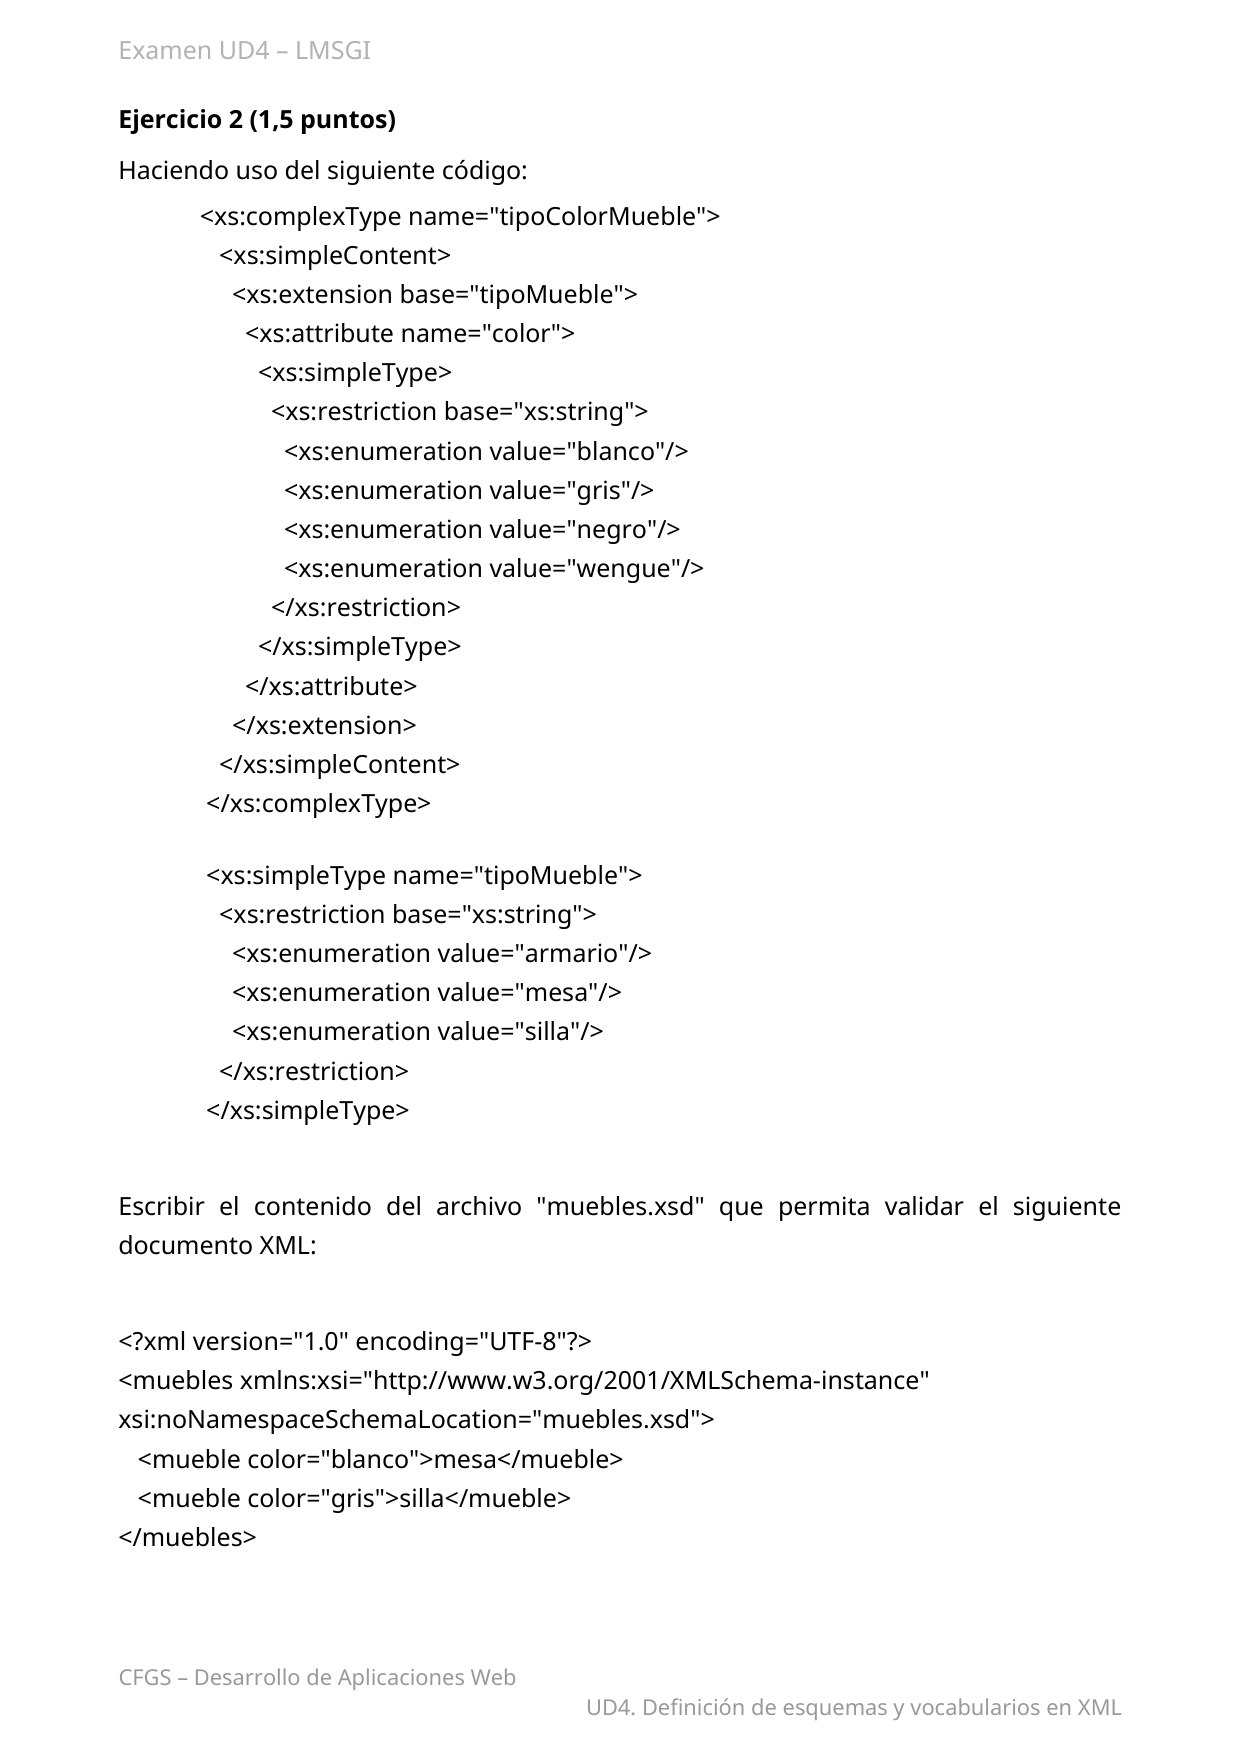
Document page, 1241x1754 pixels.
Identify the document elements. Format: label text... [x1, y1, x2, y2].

text <xs:extension base="tipoMueble"> [193, 276, 1122, 311]
text <xs:restriction base="xs:string"> [193, 897, 1122, 931]
text Escribir el contenido del archivo "muebles.xsd" que permita validar el siguiente documento XML: [118, 1188, 1122, 1262]
text </muebles> [118, 1520, 1122, 1554]
text Haciendo uso del siguiente código: [118, 153, 1122, 187]
text </xs:restriction> [193, 590, 1122, 624]
text Ejercicio 2 (1,5 puntos) [118, 102, 1122, 136]
text <xs:restriction base="xs:string"> [193, 394, 1122, 428]
text <?xml version="1.0" encoding="UTF-8"?> [118, 1324, 1122, 1358]
text <xs:enumeration value="silla"/> [193, 1014, 1122, 1048]
text <xs:simpleContent> [193, 237, 1122, 271]
text <mueble color="gris">silla</mueble> [118, 1481, 1122, 1514]
text <xs:enumeration value="blanco"/> [193, 433, 1122, 467]
text <xs:simpleType name="tipoMueble"> [193, 857, 1122, 891]
text <xs:attribute name="color"> [193, 316, 1122, 350]
text </xs:complexType> [193, 786, 1122, 820]
text </xs:simpleType> [193, 629, 1122, 663]
text <mueble color="blanco">mesa</mueble> [118, 1441, 1122, 1475]
text </xs:simpleType> [193, 1092, 1122, 1126]
text <xs:enumeration value="wengue"/> [193, 551, 1122, 585]
text <xs:enumeration value="gris"/> [193, 472, 1122, 506]
text </xs:restriction> [193, 1053, 1122, 1087]
text </xs:simpleContent> [193, 746, 1122, 781]
text <xs:enumeration value="mesa"/> [193, 975, 1122, 1009]
text <muebles xmlns:xsi="http://www.w3.org/2001/XMLSchema-instance" [118, 1363, 1122, 1397]
text </xs:extension> [193, 707, 1122, 741]
text </xs:attribute> [193, 668, 1122, 702]
text <xs:simpleType> [193, 355, 1122, 389]
text <xs:enumeration value="negro"/> [193, 511, 1122, 546]
text <xs:enumeration value="armario"/> [193, 936, 1122, 970]
text <xs:complexType name="tipoColorMueble"> [193, 198, 1122, 232]
text xsi:noNamespaceSchemaLocation="muebles.xsd"> [118, 1402, 1122, 1436]
